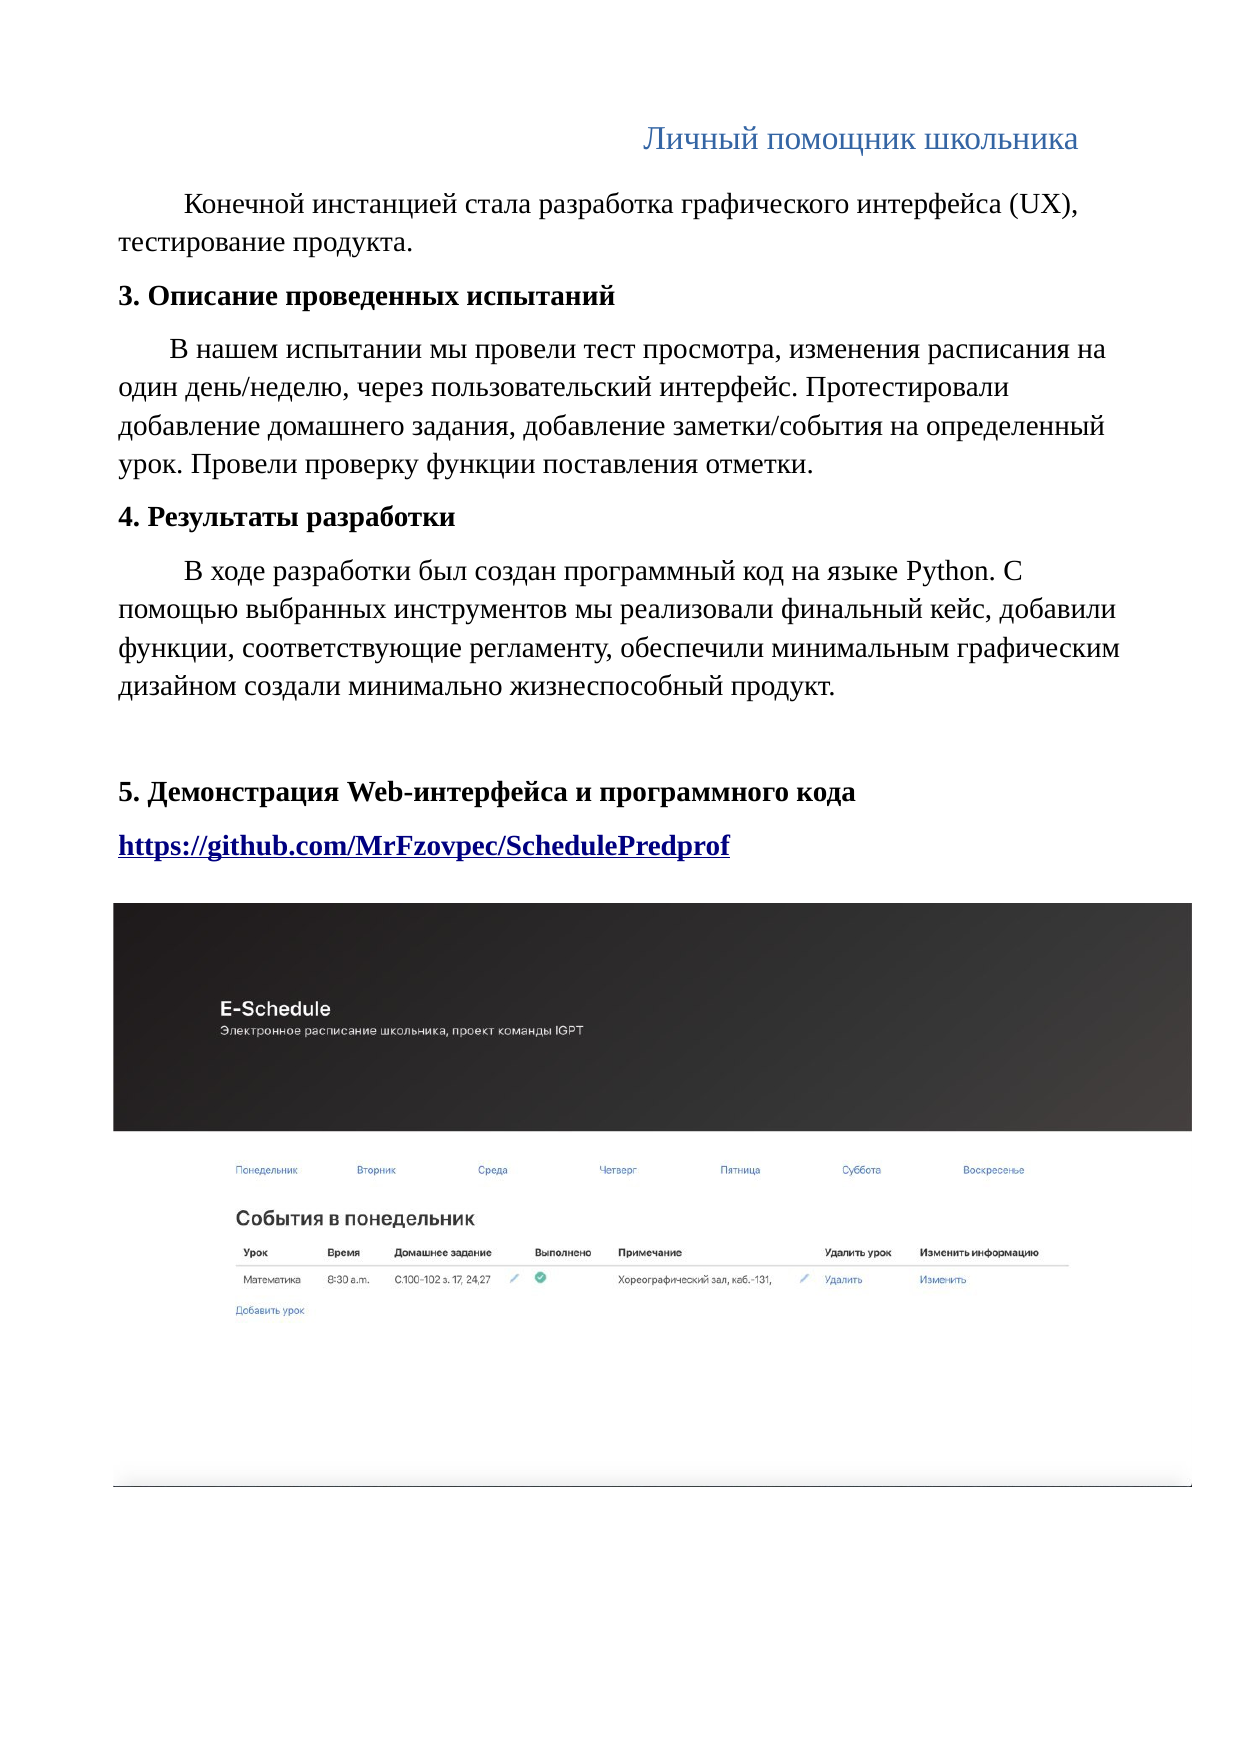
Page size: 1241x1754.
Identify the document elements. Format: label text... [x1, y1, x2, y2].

text В ходе разработки был создан программный код на языке Python. С помощью выбранных инструментов мы реализовали финальный кейс, добавили функции, соответствующие регламенту, обеспечили минимальным графическим дизайном создали минимально жизнеспособный продукт. [118, 553, 1122, 702]
text https://github.com/MrFzovpec/SchedulePredprof [118, 828, 1122, 861]
text Конечной инстанцией стала разработка графического интерфейса (UX), тестирование продукта. [118, 186, 1122, 258]
text 3. Описание проведенных испытаний [118, 278, 1122, 311]
text В нашем испытании мы провели тест просмотра, изменения расписания на один день/неделю, через пользовательский интерфейс. Протестировали добавление домашнего задания, добавление заметки/события на определенный урок. Провели проверку функции поставления отметки. [118, 331, 1122, 480]
text 5. Демонстрация Web-интерфейса и программного кода [118, 774, 1122, 808]
text 4. Результаты разработки [118, 499, 1122, 533]
picture [113, 903, 1192, 1487]
